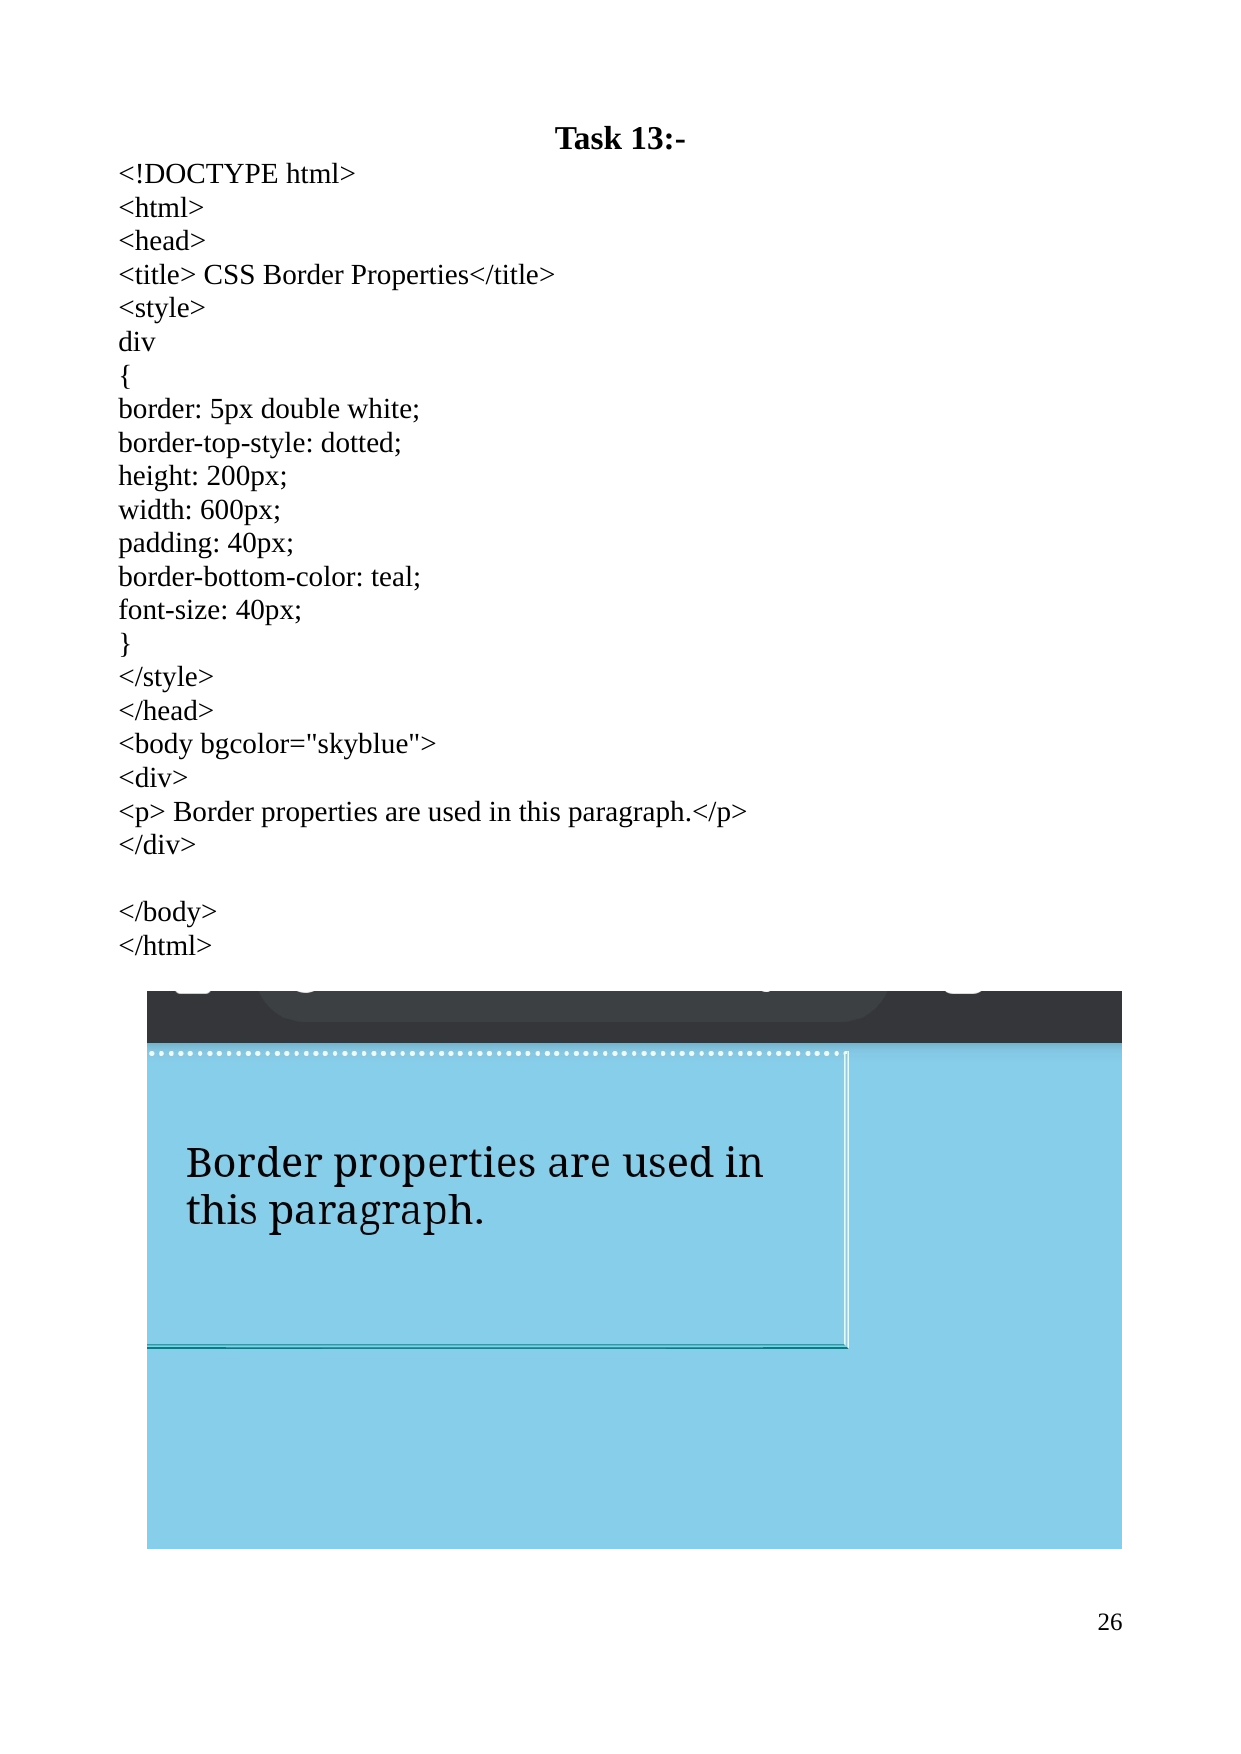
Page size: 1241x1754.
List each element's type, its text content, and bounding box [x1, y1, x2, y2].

text <p> Border properties are used in this paragraph.</p> [118, 794, 1122, 827]
text border-top-style: dotted; [118, 425, 1122, 458]
text { [118, 358, 1122, 391]
text <body bgcolor="skyblue"> [118, 727, 1122, 760]
text height: 200px; [118, 458, 1122, 492]
text border-bottom-color: teal; [118, 559, 1122, 592]
text border: 5px double white; [118, 391, 1122, 425]
text font-size: 40px; [118, 592, 1122, 626]
text div [118, 324, 1122, 358]
text padding: 40px; [118, 525, 1122, 559]
text <head> [118, 223, 1122, 257]
text </div> [118, 827, 1122, 861]
text <div> [118, 760, 1122, 794]
text <html> [118, 190, 1122, 223]
text width: 600px; [118, 492, 1122, 525]
text Task 13:- [118, 118, 1122, 156]
text <!DOCTYPE html> [118, 156, 1122, 190]
text </head> [118, 693, 1122, 727]
text <title> CSS Border Properties</title> [118, 257, 1122, 291]
picture [147, 991, 1122, 1549]
text <style> [118, 291, 1122, 324]
text } [118, 626, 1122, 659]
text </body> [118, 894, 1122, 928]
text </style> [118, 659, 1122, 693]
text </html> [118, 928, 1122, 961]
